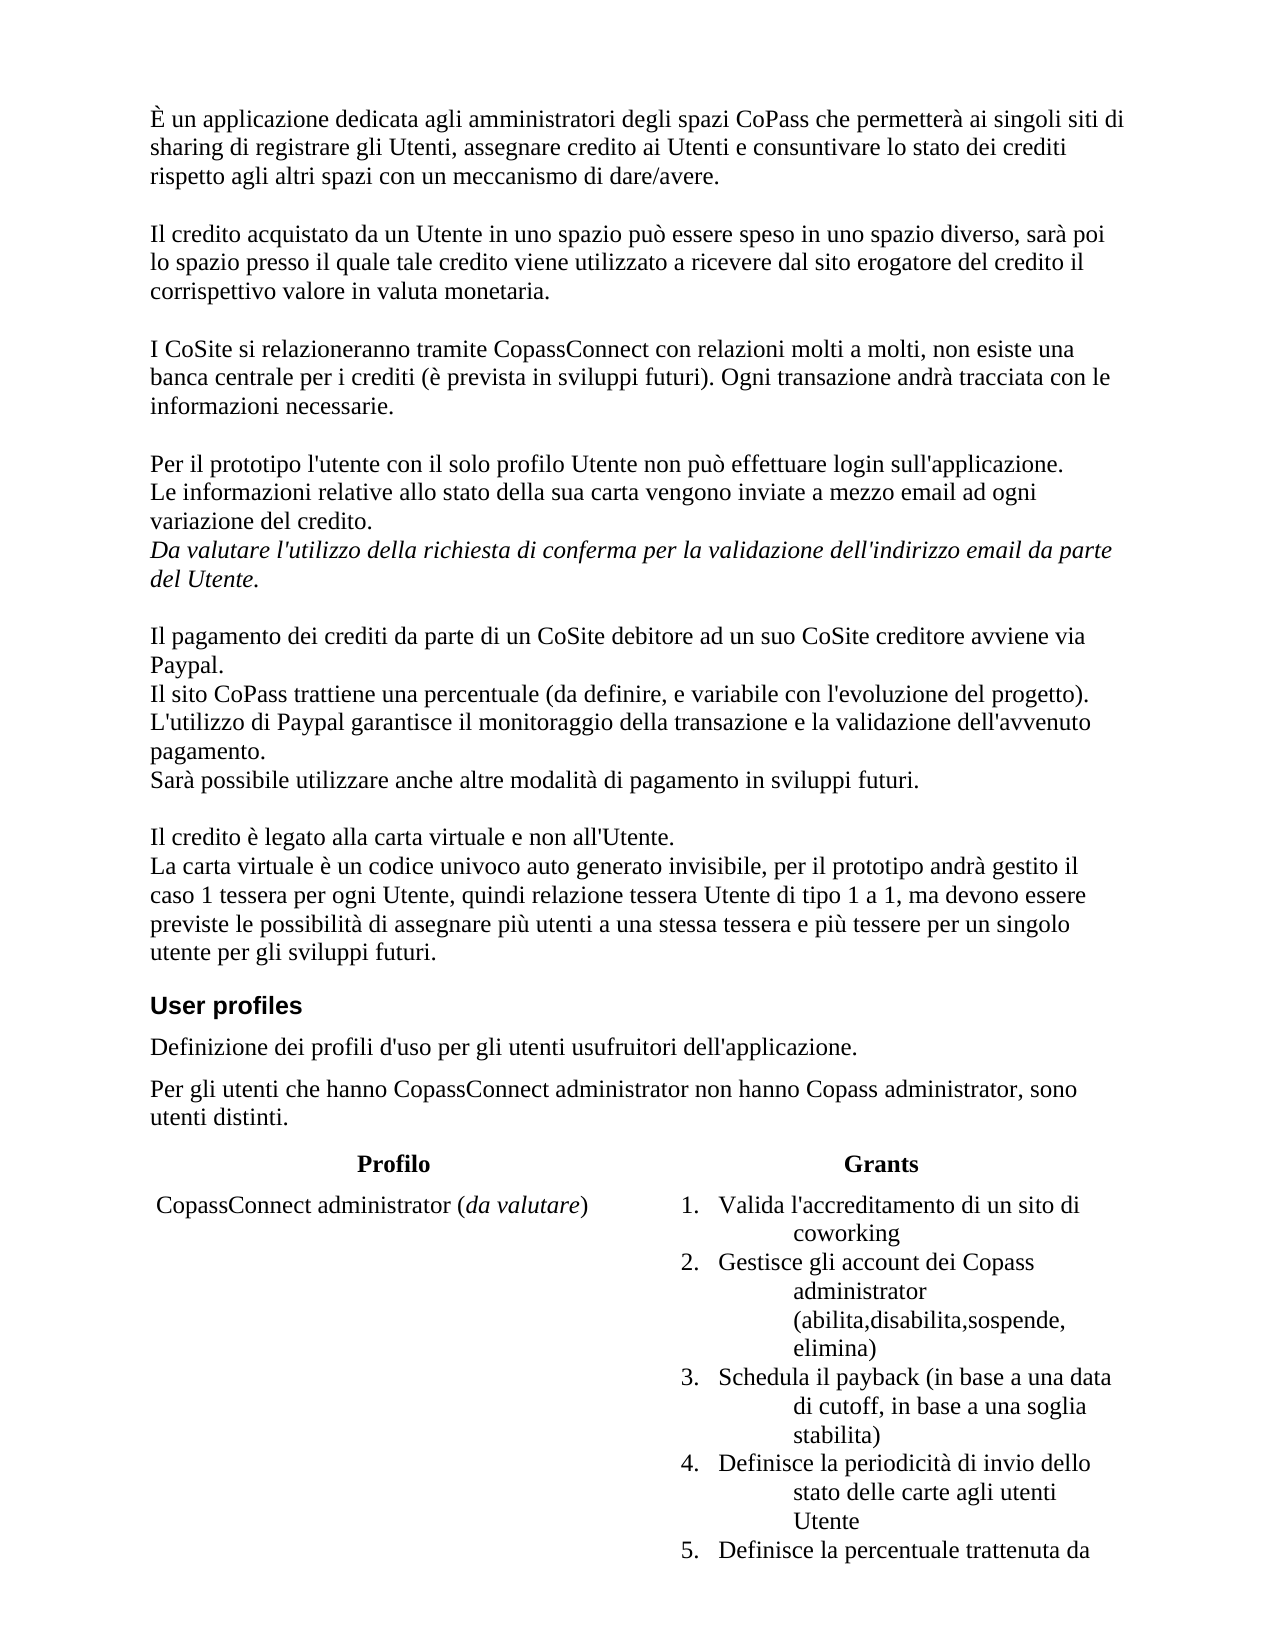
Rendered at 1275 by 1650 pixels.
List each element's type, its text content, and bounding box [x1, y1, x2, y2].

table_header Profilo [150, 1144, 637, 1184]
text Sarà possibile utilizzare anche altre modalità di pagamento in sviluppi futuri. [150, 765, 1125, 794]
text Il credito acquistato da un Utente in uno spazio può essere speso in uno spazio diverso, sarà poi lo spazio presso il quale tale credito viene utilizzato a ricevere dal sito erogatore del credito il corrispettivo valore in valuta monetaria. [150, 219, 1125, 305]
text Il sito CoPass trattiene una percentuale (da definire, e variabile con l'evoluzione del progetto). [150, 679, 1125, 707]
text I CoSite si relazioneranno tramite CopassConnect con relazioni molti a molti, non esiste una banca centrale per i crediti (è prevista in sviluppi futuri). Ogni transazione andrà tracciata con le informazioni necessarie. [150, 334, 1125, 420]
text È un applicazione dedicata agli amministratori degli spazi CoPass che permetterà ai singoli siti di sharing di registrare gli Utenti, assegnare credito ai Utenti e consuntivare lo stato dei crediti rispetto agli altri spazi con un meccanismo di dare/avere. [150, 75, 1125, 190]
text Le informazioni relative allo stato della sua carta vengono inviate a mezzo email ad ogni variazione del credito. [150, 477, 1125, 535]
text Il pagamento dei crediti da parte di un CoSite debitore ad un suo CoSite creditore avviene via Paypal. [150, 621, 1125, 679]
text Da valutare l'utilizzo della richiesta di conferma per la validazione dell'indirizzo email da parte del Utente. [150, 535, 1125, 592]
text Per il prototipo l'utente con il solo profilo Utente non può effettuare login sull'applicazione. [150, 449, 1125, 477]
text Definizione dei profili d'uso per gli utenti usufruitori dell'applicazione. [150, 1032, 1125, 1061]
text Per gli utenti che hanno CopassConnect administrator non hanno Copass administrator, sono utenti distinti. [150, 1074, 1125, 1131]
text L'utilizzo di Paypal garantisce il monitoraggio della transazione e la validazione dell'avvenuto pagamento. [150, 707, 1125, 765]
table_cell CopassConnect administrator (da valutare) [150, 1184, 637, 1569]
text La carta virtuale è un codice univoco auto generato invisibile, per il prototipo andrà gestito il caso 1 tessera per ogni Utente, quindi relazione tessera Utente di tipo 1 a 1, ma devono essere previste le possibilità di assegnare più utenti a una stessa tessera e più tessere per un singolo utente per gli sviluppi futuri. [150, 851, 1125, 966]
table_cell Valida l'accreditamento di un sito di coworking Gestisce gli account dei Copass administrator (abilita,disabilita,sospende, elimina) Schedula il payback (in base a una data di cutoff, in base a una soglia stabilita) Definisce la periodicità di invio dello stato delle carte agli utenti Utente Definisce la percentuale trattenuta da [638, 1184, 1125, 1569]
text User profiles [150, 991, 1125, 1020]
table_header Grants [638, 1144, 1125, 1184]
text Il credito è legato alla carta virtuale e non all'Utente. [150, 794, 1125, 851]
